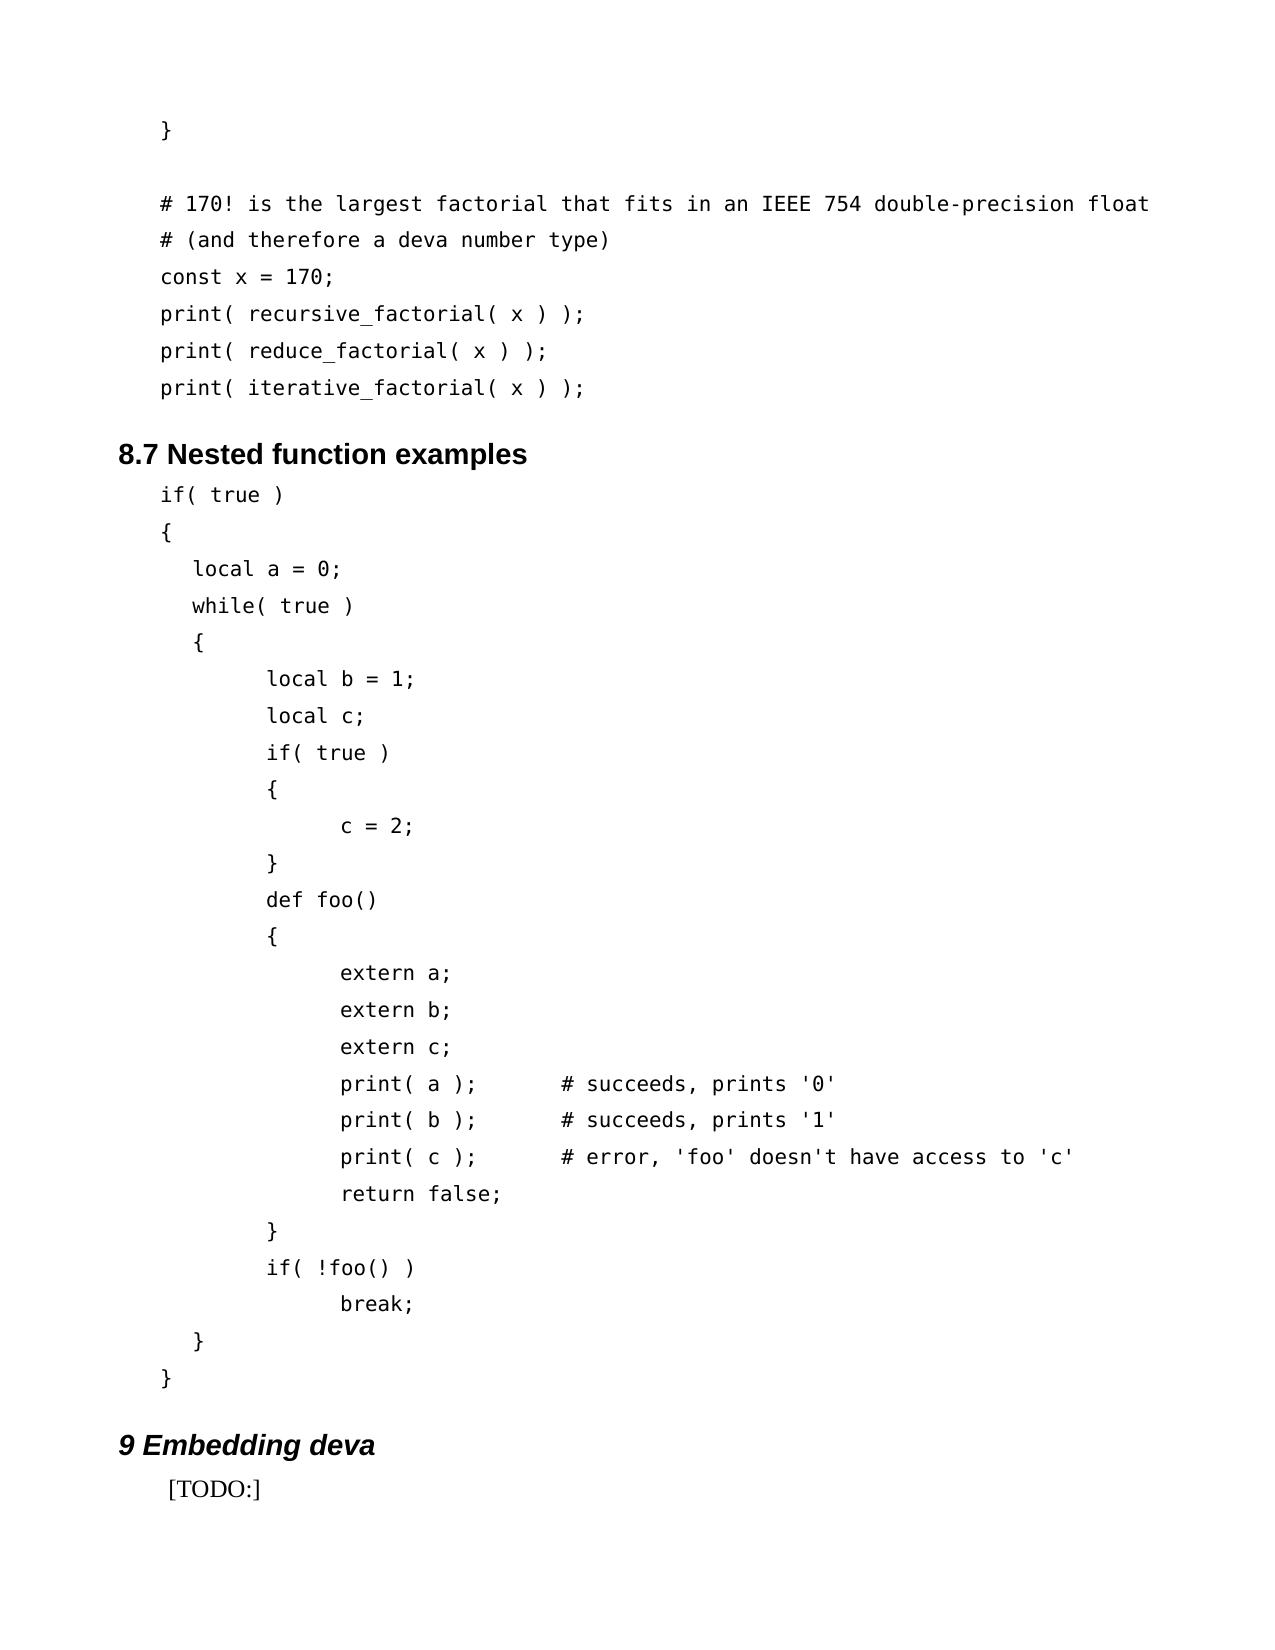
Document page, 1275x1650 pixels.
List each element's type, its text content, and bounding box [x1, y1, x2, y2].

text print( recursive_factorial( x ) ); [118, 302, 1157, 326]
subtitle 9 Embedding deva [118, 1428, 1157, 1461]
text while( true ) [118, 594, 1157, 618]
text if( true ) [118, 483, 1157, 508]
text } [118, 851, 1157, 875]
text print( iterative_factorial( x ) ); [118, 376, 1157, 400]
text { [118, 520, 1157, 544]
text local c; [118, 704, 1157, 728]
text } [118, 1366, 1157, 1390]
text # 170! is the largest factorial that fits in an IEEE 754 double-precision float [118, 192, 1157, 216]
text local a = 0; [118, 557, 1157, 581]
text extern c; [118, 1035, 1157, 1059]
text c = 2; [118, 814, 1157, 838]
text print( b ); # succeeds, prints '1' [118, 1108, 1157, 1133]
text break; [118, 1292, 1157, 1317]
text # (and therefore a deva number type) [118, 228, 1157, 253]
text print( c ); # error, 'foo' doesn't have access to 'c' [118, 1145, 1157, 1169]
text { [118, 630, 1157, 655]
text def foo() [118, 888, 1157, 912]
text print( a ); # succeeds, prints '0' [118, 1072, 1157, 1096]
text } [118, 1329, 1157, 1353]
text print( reduce_factorial( x ) ); [118, 339, 1157, 363]
text const x = 170; [118, 265, 1157, 289]
subtitle 8.7 Nested function examples [118, 437, 1157, 471]
text local b = 1; [118, 667, 1157, 691]
text { [118, 777, 1157, 802]
text [TODO:] [118, 1474, 1157, 1502]
text extern a; [118, 961, 1157, 986]
text { [118, 924, 1157, 949]
text if( !foo() ) [118, 1256, 1157, 1280]
text } [118, 1219, 1157, 1243]
text if( true ) [118, 741, 1157, 765]
text return false; [118, 1182, 1157, 1206]
text extern b; [118, 998, 1157, 1022]
text } [118, 118, 1157, 142]
